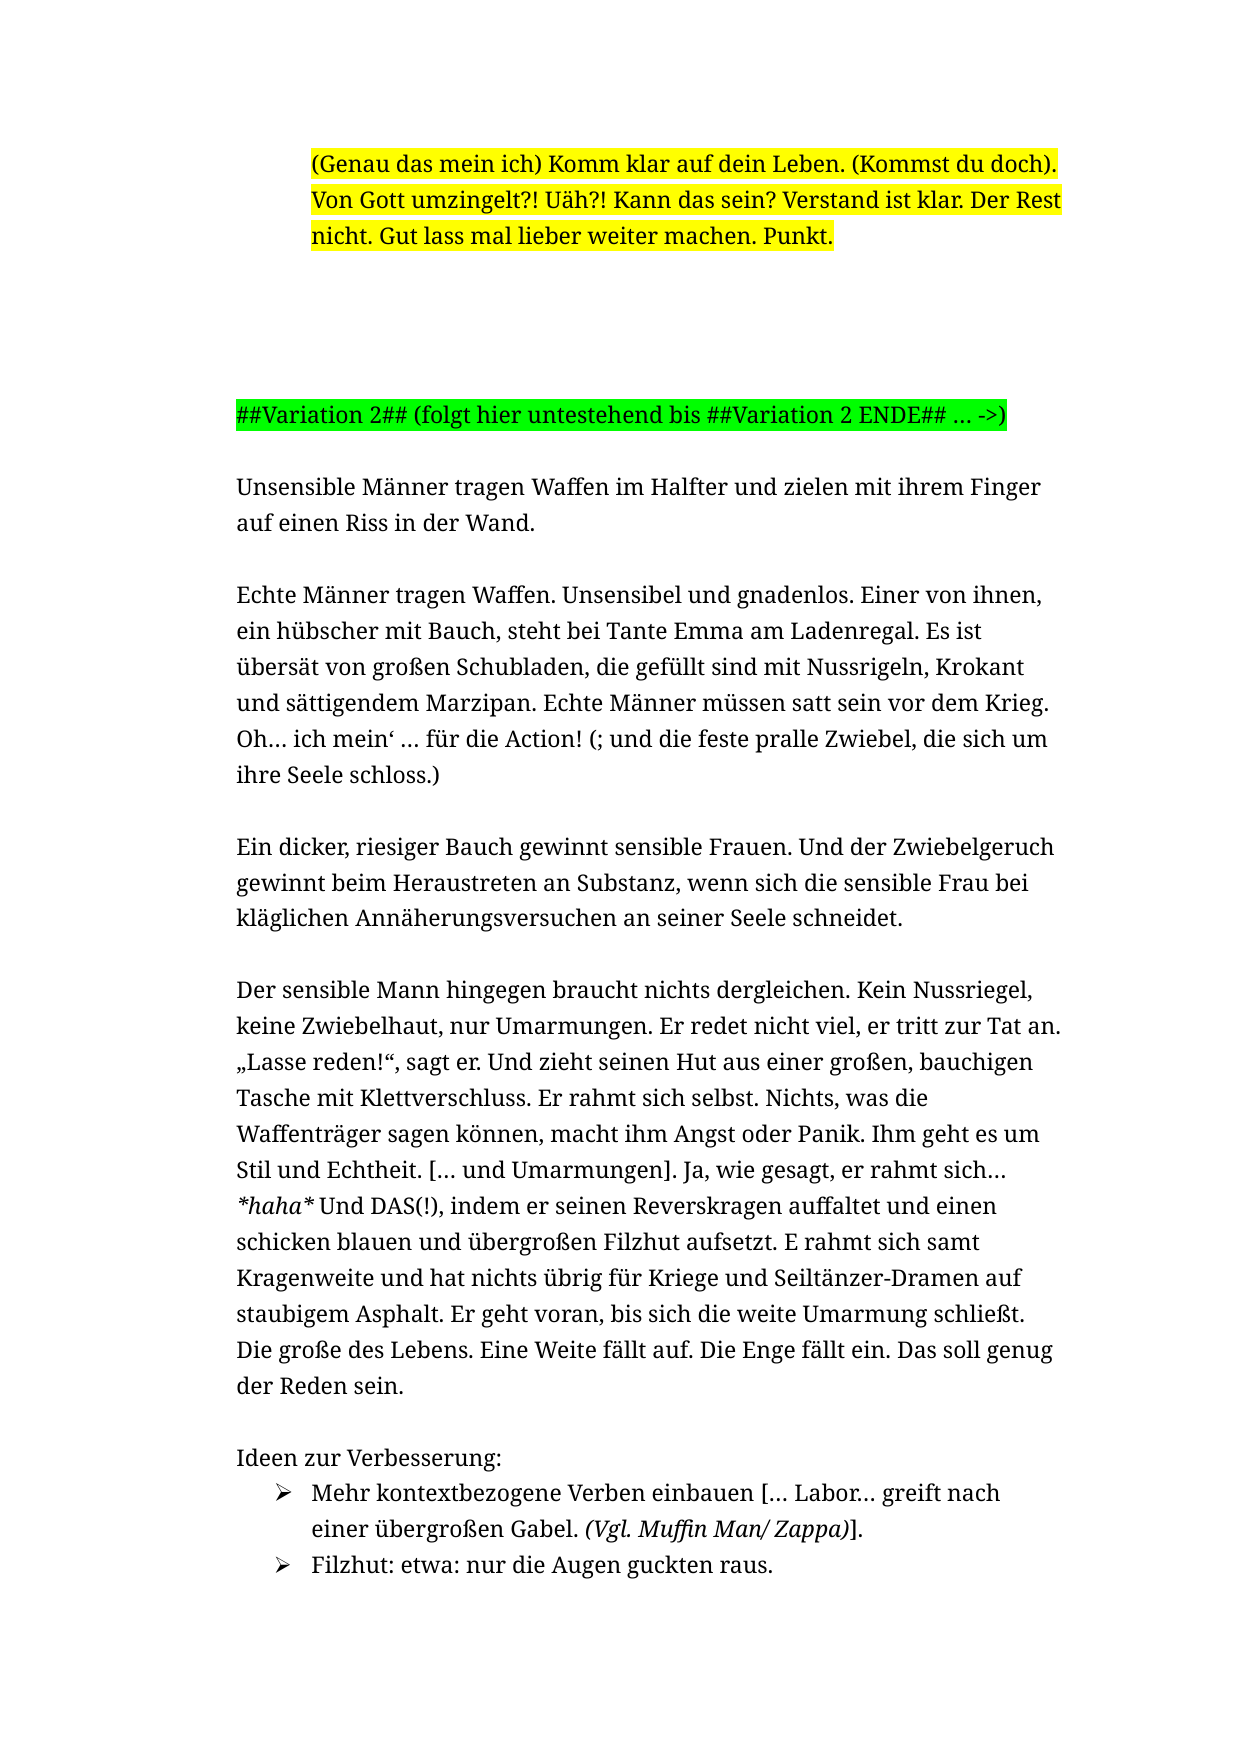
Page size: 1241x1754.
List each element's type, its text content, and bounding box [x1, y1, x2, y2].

list Mehr kontextbezogene Verben einbauen [… Labor… greift nach einer übergroßen Gabel. (Vgl. Muffin Man/ Zappa)]. [274, 1477, 1063, 1544]
list Filzhut: etwa: nur die Augen guckten raus. [274, 1549, 1063, 1581]
text Ideen zur Verbesserung: [236, 1441, 1063, 1473]
list (Genau das mein ich) Komm klar auf dein Leben. (Kommst du doch). Von Gott umzingelt?! Uäh?! Kann das sein? Verstand ist klar. Der Rest nicht. Gut lass mal lieber weiter machen. Punkt. [274, 148, 1063, 251]
text Echte Männer tragen Waffen. Unsensibel und gnadenlos. Einer von ihnen, ein hübscher mit Bauch, steht bei Tante Emma am Ladenregal. Es ist übersät von großen Schubladen, die gefüllt sind mit Nussrigeln, Krokant und sättigendem Marzipan. Echte Männer müssen satt sein vor dem Krieg. Oh… ich mein‘ … für die Action! (; und die feste pralle Zwiebel, die sich um ihre Seele schloss.) [236, 579, 1063, 790]
text Der sensible Mann hingegen braucht nichts dergleichen. Kein Nussriegel, keine Zwiebelhaut, nur Umarmungen. Er redet nicht viel, er tritt zur Tat an. „Lasse reden!“, sagt er. Und zieht seinen Hut aus einer großen, bauchigen Tasche mit Klettverschluss. Er rahmt sich selbst. Nichts, was die Waffenträger sagen können, macht ihm Angst oder Panik. Ihm geht es um Stil und Echtheit. [… und Umarmungen]. Ja, wie gesagt, er rahmt sich… *haha* Und DAS(!), indem er seinen Reverskragen auffaltet und einen schicken blauen und übergroßen Filzhut aufsetzt. E rahmt sich samt Kragenweite und hat nichts übrig für Kriege und Seiltänzer-Dramen auf staubigem Asphalt. Er geht voran, bis sich die weite Umarmung schließt. Die große des Lebens. Eine Weite fällt auf. Die Enge fällt ein. Das soll genug der Reden sein. [236, 974, 1063, 1401]
text ##Variation 2## (folgt hier untestehend bis ##Variation 2 ENDE## … ->) [236, 399, 1063, 431]
text Ein dicker, riesiger Bauch gewinnt sensible Frauen. Und der Zwiebelgeruch gewinnt beim Heraustreten an Substanz, wenn sich die sensible Frau bei kläglichen Annäherungsversuchen an seiner Seele schneidet. [236, 831, 1063, 934]
text Unsensible Männer tragen Waffen im Halfter und zielen mit ihrem Finger auf einen Riss in der Wand. [236, 471, 1063, 538]
